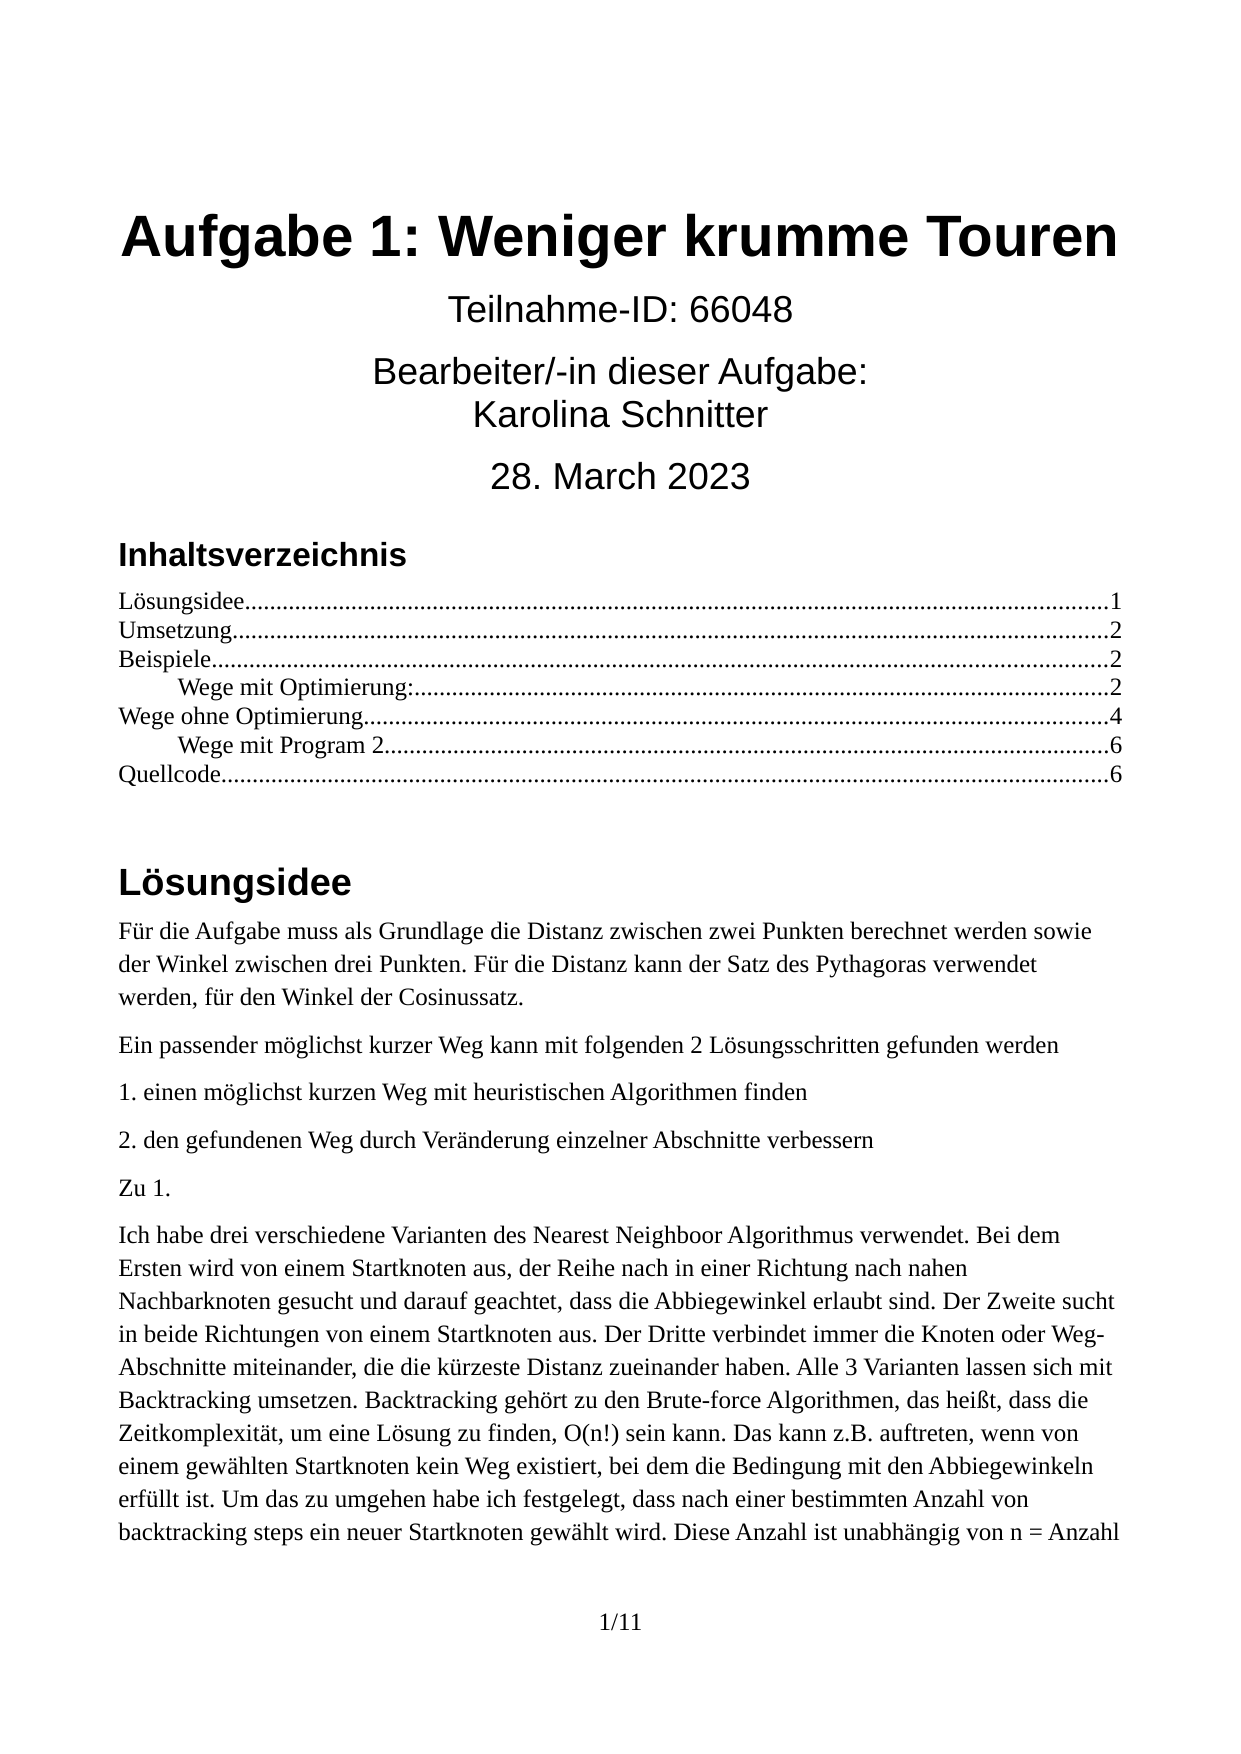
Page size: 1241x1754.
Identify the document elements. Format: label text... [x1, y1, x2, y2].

subtitle 28. March 2023 [118, 454, 1122, 498]
text Lösungsidee 1 [118, 586, 1122, 615]
subtitle Lösungsidee [118, 860, 1122, 904]
text Umsetzung 2 [118, 615, 1122, 644]
subtitle Inhaltsverzeichnis [118, 535, 1122, 574]
text Ein passender möglichst kurzer Weg kann mit folgenden 2 Lösungsschritten gefunden werden [118, 1030, 1122, 1058]
subtitle Teilnahme-ID: 66048 [118, 288, 1122, 331]
text Zu 1. [118, 1173, 1122, 1201]
text Wege mit Program 2 6 [177, 730, 1122, 759]
text Wege ohne Optimierung 4 [118, 701, 1122, 730]
title Aufgabe 1: Weniger krumme Touren [118, 202, 1122, 269]
text Für die Aufgabe muss als Grundlage die Distanz zwischen zwei Punkten berechnet werden sowie der Winkel zwischen drei Punkten. Für die Distanz kann der Satz des Pythagoras verwendet werden, für den Winkel der Cosinussatz. [118, 916, 1122, 1011]
text 2. den gefundenen Weg durch Veränderung einzelner Abschnitte verbessern [118, 1125, 1122, 1154]
text Quellcode 6 [118, 759, 1122, 787]
text Ich habe drei verschiedene Varianten des Nearest Neighboor Algorithmus verwendet. Bei dem Ersten wird von einem Startknoten aus, der Reihe nach in einer Richtung nach nahen Nachbarknoten gesucht und darauf geachtet, dass die Abbiegewinkel erlaubt sind. Der Zweite sucht in beide Richtungen von einem Startknoten aus. Der Dritte verbindet immer die Knoten oder Weg-Abschnitte miteinander, die die kürzeste Distanz zueinander haben. Alle 3 Varianten lassen sich mit Backtracking umsetzen. Backtracking gehört zu den Brute-force Algorithmen, das heißt, dass die Zeitkomplexität, um eine Lösung zu finden, O(n!) sein kann. Das kann z.B. auftreten, wenn von einem gewählten Startknoten kein Weg existiert, bei dem die Bedingung mit den Abbiegewinkeln erfüllt ist. Um das zu umgehen habe ich festgelegt, dass nach einer bestimmten Anzahl von backtracking steps ein neuer Startknoten gewählt wird. Diese Anzahl ist unabhängig von n = Anzahl [118, 1220, 1122, 1546]
text Beispiele 2 [118, 644, 1122, 672]
text Wege mit Optimierung: 2 [177, 672, 1122, 701]
subtitle Bearbeiter/-in dieser Aufgabe: Karolina Schnitter [118, 349, 1122, 436]
text 1. einen möglichst kurzen Weg mit heuristischen Algorithmen finden [118, 1077, 1122, 1106]
